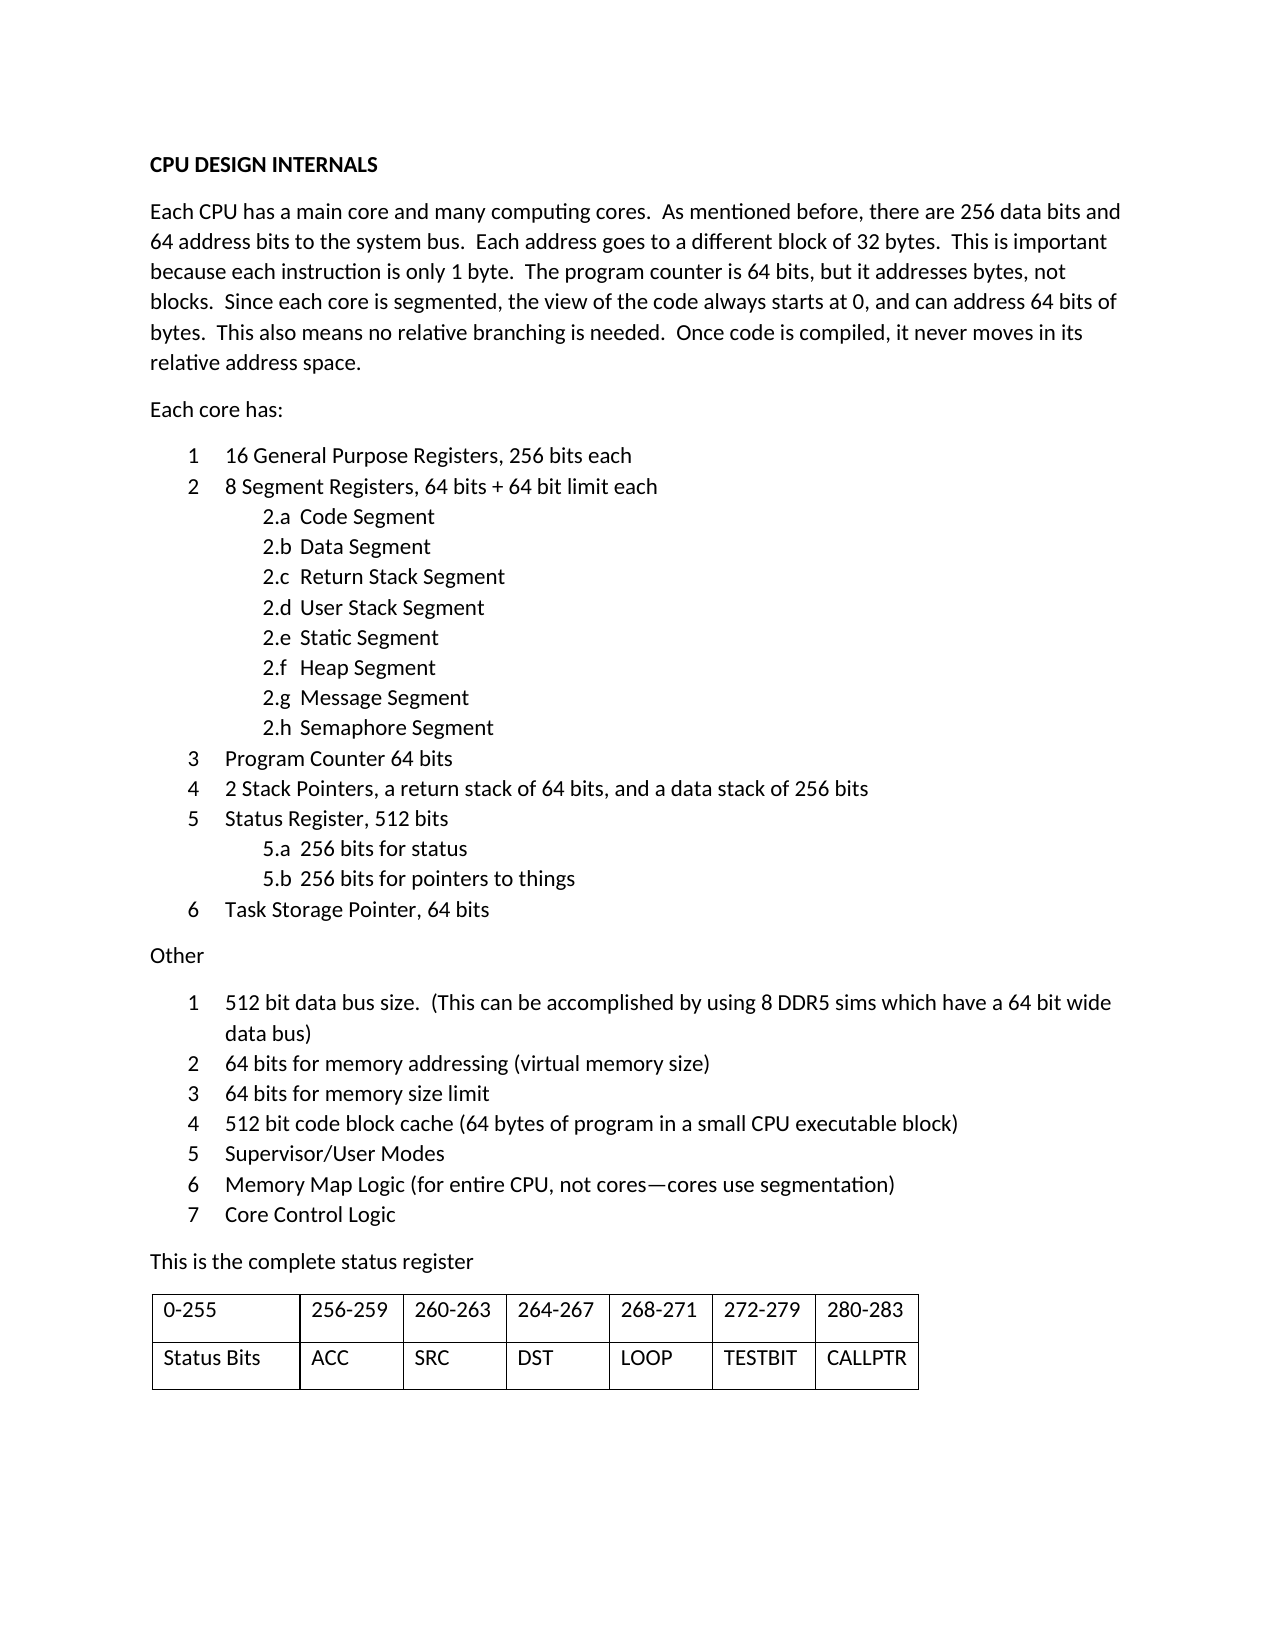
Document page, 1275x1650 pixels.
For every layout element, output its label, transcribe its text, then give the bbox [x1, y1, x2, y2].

list Message Segment [262, 683, 1125, 711]
list 8 Segment Registers, 64 bits + 64 bit limit each [187, 472, 1125, 500]
list Core Control Logic [187, 1200, 1125, 1228]
text Each core has: [150, 395, 1125, 423]
table_header 0-255 [153, 1295, 299, 1342]
list Status Register, 512 bits [187, 804, 1125, 832]
list Task Storage Pointer, 64 bits [187, 895, 1125, 923]
list Return Stack Segment [262, 562, 1125, 591]
list 64 bits for memory size limit [187, 1079, 1125, 1107]
list 512 bit data bus size. (This can be accomplished by using 8 DDR5 sims which have a 64 bit wide data bus) [187, 988, 1125, 1047]
table_cell Status Bits [153, 1343, 299, 1389]
list Code Segment [262, 502, 1125, 530]
list 512 bit code block cache (64 bytes of program in a small CPU executable block) [187, 1109, 1125, 1137]
text Other [150, 942, 1125, 970]
list Memory Map Logic (for entire CPU, not cores—cores use segmentation) [187, 1170, 1125, 1198]
list Data Segment [262, 532, 1125, 560]
list Heap Segment [262, 653, 1125, 681]
table_header 264-267 [507, 1295, 609, 1342]
table_cell ACC [301, 1343, 403, 1389]
table_header 280-283 [816, 1295, 918, 1342]
list 2 Stack Pointers, a return stack of 64 bits, and a data stack of 256 bits [187, 774, 1125, 802]
list Supervisor/User Modes [187, 1139, 1125, 1168]
table_cell CALLPTR [816, 1343, 918, 1389]
table_header 256-259 [301, 1295, 403, 1342]
text Each CPU has a main core and many computing cores. As mentioned before, there are 256 data bits and 64 address bits to the system bus. Each address goes to a different block of 32 bytes. This is important because each instruction is only 1 byte. The program counter is 64 bits, but it addresses bytes, not blocks. Since each core is segmented, the view of the code always starts at 0, and can address 64 bits of bytes. This also means no relative branching is needed. Once code is compiled, it never moves in its relative address space. [150, 197, 1125, 376]
table_cell LOOP [610, 1343, 712, 1389]
list 256 bits for pointers to things [262, 864, 1125, 893]
list Semaphore Segment [262, 713, 1125, 742]
text This is the complete status register [150, 1247, 1125, 1275]
list Program Counter 64 bits [187, 744, 1125, 772]
text CPU DESIGN INTERNALS [150, 150, 1125, 178]
table_cell SRC [404, 1343, 506, 1389]
table_header 268-271 [610, 1295, 712, 1342]
table_cell DST [507, 1343, 609, 1389]
list User Stack Segment [262, 593, 1125, 621]
list 256 bits for status [262, 834, 1125, 862]
list Static Segment [262, 623, 1125, 651]
table_header 260-263 [404, 1295, 506, 1342]
table_cell TESTBIT [713, 1343, 815, 1389]
table_header 272-279 [713, 1295, 815, 1342]
list 16 General Purpose Registers, 256 bits each [187, 442, 1125, 470]
list 64 bits for memory addressing (virtual memory size) [187, 1049, 1125, 1077]
